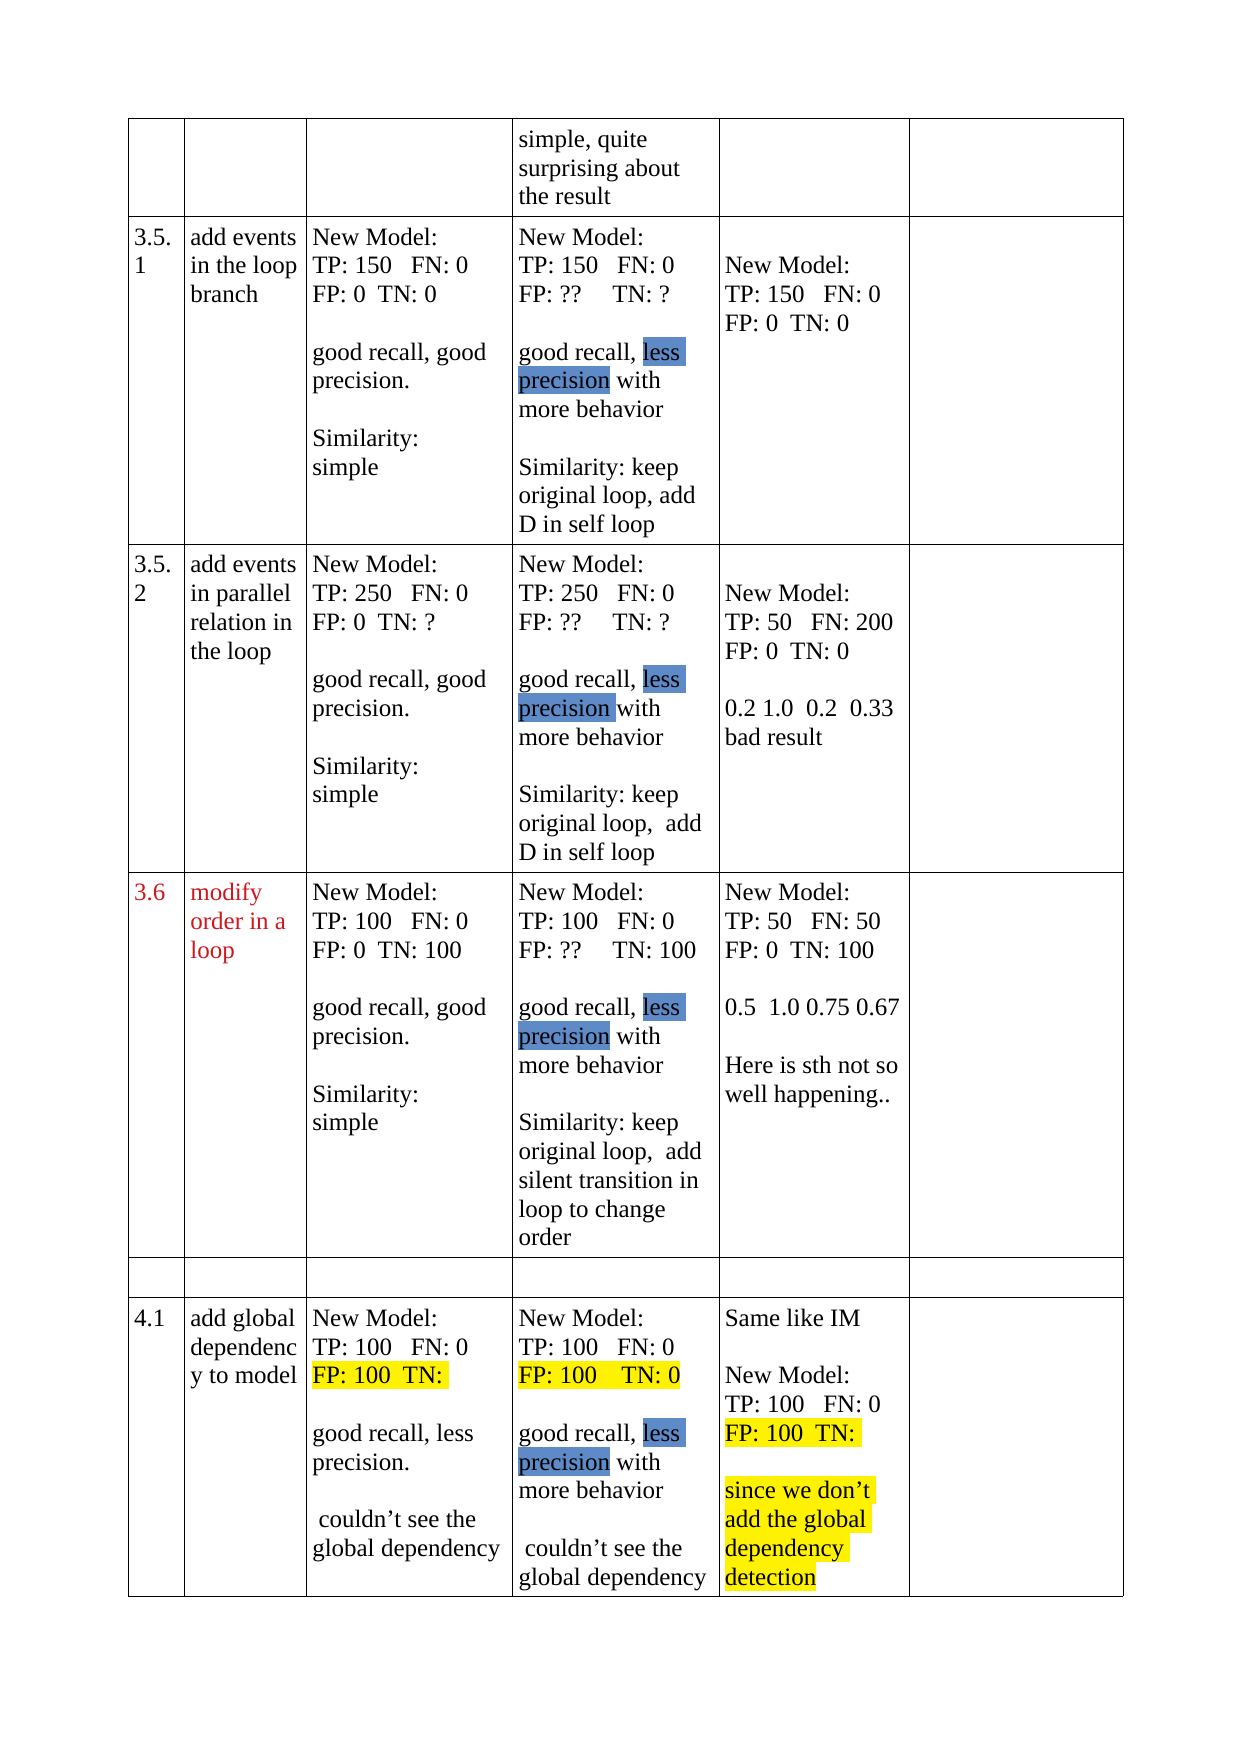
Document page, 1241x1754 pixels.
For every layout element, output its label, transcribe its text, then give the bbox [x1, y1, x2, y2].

table_cell [910, 873, 1123, 1257]
table_cell add global dependency to model [185, 1298, 306, 1596]
table_cell New Model: TP: 100 FN: 0 FP: 0 TN: 100 good recall, good precision. Similarity: simple [307, 873, 512, 1257]
table_cell [910, 1258, 1123, 1297]
table_cell add events in parallel relation in the loop [185, 545, 306, 872]
table_cell simple, quite surprising about the result [513, 119, 719, 216]
table_cell New Model: TP: 100 FN: 0 FP: 100 TN: 0 good recall, less precision with more behavior couldn’t see the global dependency [513, 1298, 719, 1596]
table_cell [129, 119, 184, 216]
table_cell [307, 1258, 512, 1297]
table_cell [910, 545, 1123, 872]
table_cell [513, 1258, 719, 1297]
table_cell 4.1 [129, 1298, 184, 1596]
table_cell [185, 119, 306, 216]
table_cell [910, 119, 1123, 216]
table_cell 3.5.2 [129, 545, 184, 872]
table_cell New Model: TP: 50 FN: 200 FP: 0 TN: 0 0.2 1.0 0.2 0.33 bad result [720, 545, 909, 872]
table_cell 3.5.1 [129, 217, 184, 544]
table_cell New Model: TP: 100 FN: 0 FP: ?? TN: 100 good recall, less precision with more behavior Similarity: keep original loop, add silent transition in loop to change order [513, 873, 719, 1257]
table_cell New Model: TP: 100 FN: 0 FP: 100 TN: good recall, less precision. couldn’t see the global dependency [307, 1298, 512, 1596]
table_cell New Model: TP: 250 FN: 0 FP: 0 TN: ? good recall, good precision. Similarity: simple [307, 545, 512, 872]
table_cell New Model: TP: 150 FN: 0 FP: ?? TN: ? good recall, less precision with more behavior Similarity: keep original loop, add D in self loop [513, 217, 719, 544]
table_cell [720, 119, 909, 216]
table_cell New Model: TP: 250 FN: 0 FP: ?? TN: ? good recall, less precision with more behavior Similarity: keep original loop, add D in self loop [513, 545, 719, 872]
table_cell New Model: TP: 150 FN: 0 FP: 0 TN: 0 good recall, good precision. Similarity: simple [307, 217, 512, 544]
table_cell modify order in a loop [185, 873, 306, 1257]
table_cell [307, 119, 512, 216]
table_cell add events in the loop branch [185, 217, 306, 544]
table_cell Same like IM New Model: TP: 100 FN: 0 FP: 100 TN: since we don’t add the global dependency detection [720, 1298, 909, 1596]
table_cell [910, 217, 1123, 544]
table_cell [720, 1258, 909, 1297]
table_cell [185, 1258, 306, 1297]
table_cell New Model: TP: 150 FN: 0 FP: 0 TN: 0 [720, 217, 909, 544]
table_cell [910, 1298, 1123, 1596]
table_cell [129, 1258, 184, 1297]
table_cell 3.6 [129, 873, 184, 1257]
table_cell New Model: TP: 50 FN: 50 FP: 0 TN: 100 0.5 1.0 0.75 0.67 Here is sth not so well happening.. [720, 873, 909, 1257]
